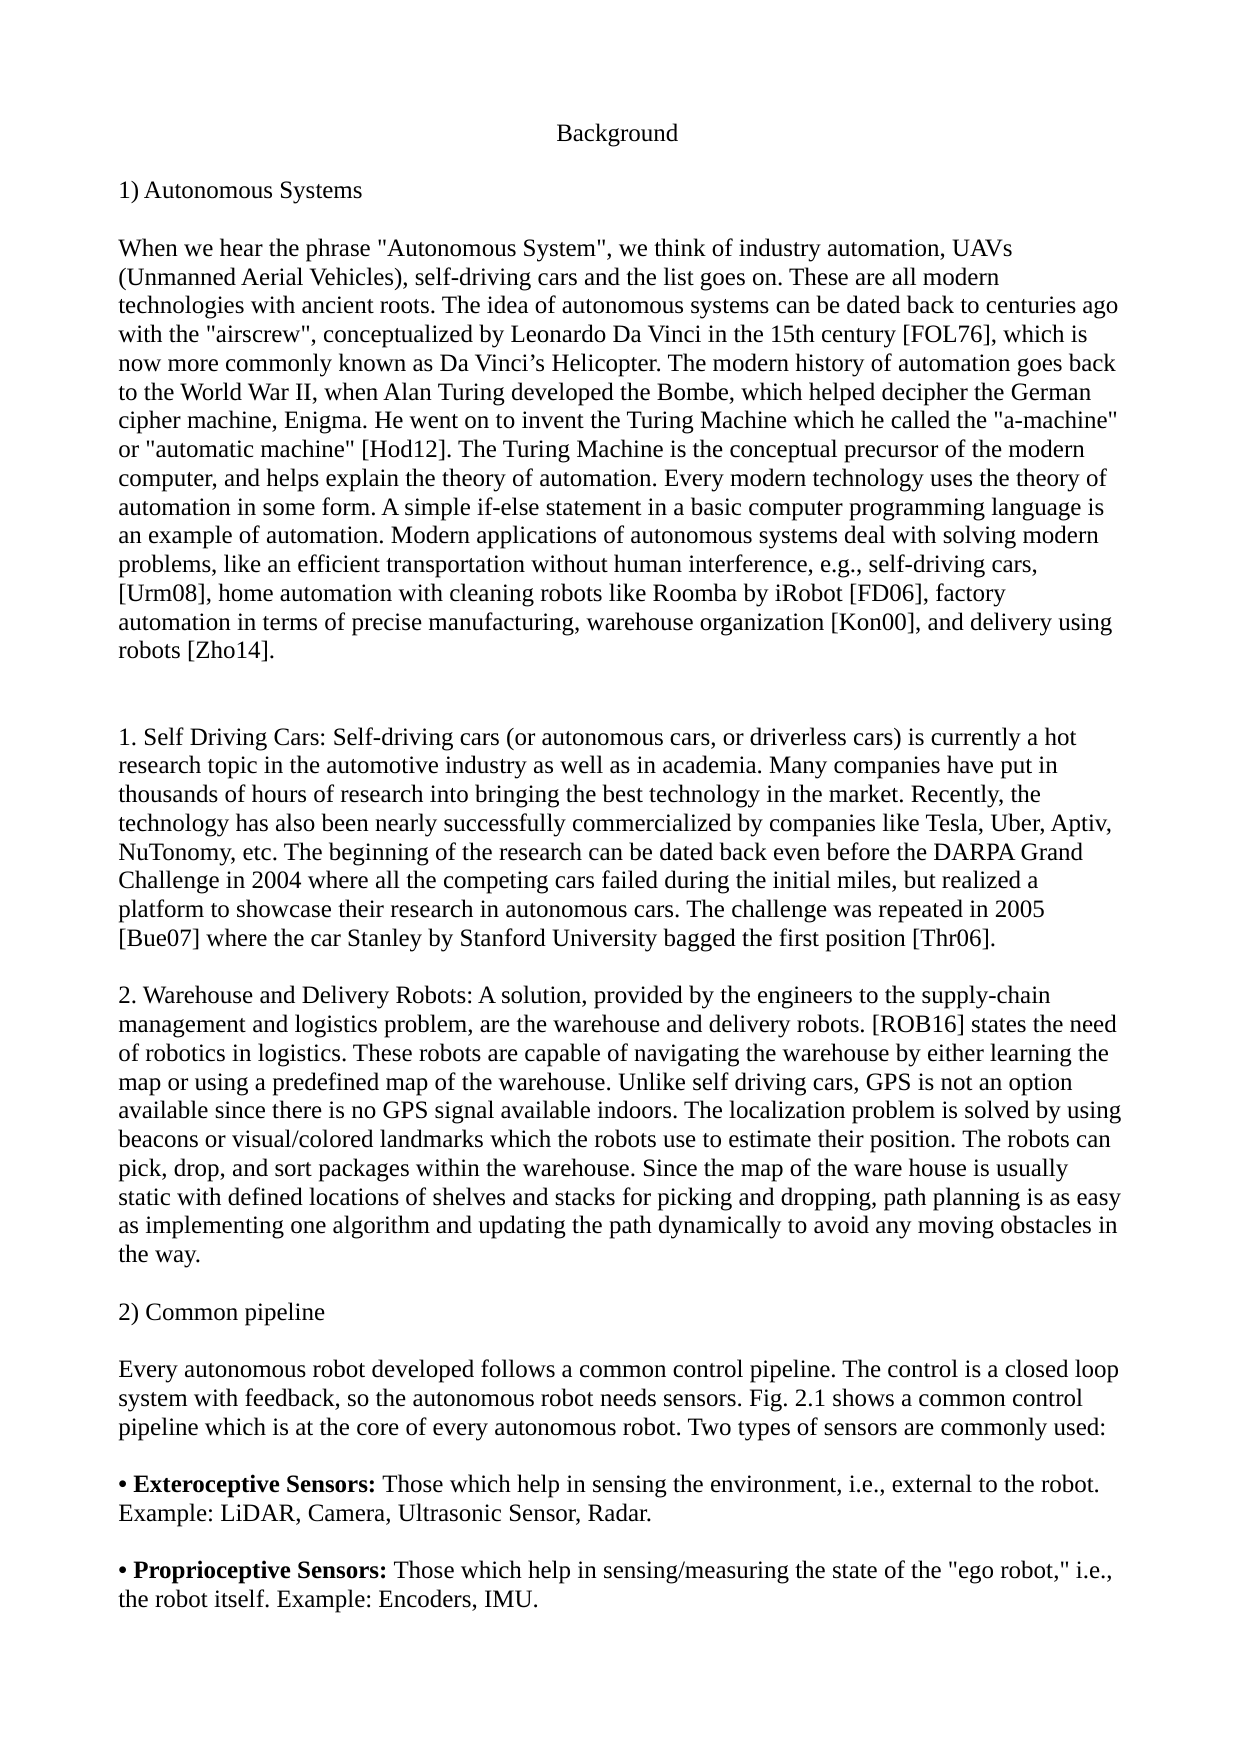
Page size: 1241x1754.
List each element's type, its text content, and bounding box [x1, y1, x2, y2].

text 2. Warehouse and Delivery Robots: A solution, provided by the engineers to the supply-chain management and logistics problem, are the warehouse and delivery robots. [ROB16] states the need of robotics in logistics. These robots are capable of navigating the warehouse by either learning the map or using a predefined map of the warehouse. Unlike self driving cars, GPS is not an option available since there is no GPS signal available indoors. The localization problem is solved by using beacons or visual/colored landmarks which the robots use to estimate their position. The robots can pick, drop, and sort packages within the warehouse. Since the map of the ware house is usually static with defined locations of shelves and stacks for picking and dropping, path planning is as easy as implementing one algorithm and updating the path dynamically to avoid any moving obstacles in the way. [118, 981, 1122, 1268]
text When we hear the phrase "Autonomous System", we think of industry automation, UAVs (Unmanned Aerial Vehicles), self-driving cars and the list goes on. These are all modern technologies with ancient roots. The idea of autonomous systems can be dated back to centuries ago with the "airscrew", conceptualized by Leonardo Da Vinci in the 15th century [FOL76], which is now more commonly known as Da Vinci’s Helicopter. The modern history of automation goes back to the World War II, when Alan Turing developed the Bombe, which helped decipher the German cipher machine, Enigma. He went on to invent the Turing Machine which he called the "a-machine" or "automatic machine" [Hod12]. The Turing Machine is the conceptual precursor of the modern computer, and helps explain the theory of automation. Every modern technology uses the theory of automation in some form. A simple if-else statement in a basic computer programming language is an example of automation. Modern applications of autonomous systems deal with solving modern problems, like an efficient transportation without human interference, e.g., self-driving cars, [Urm08], home automation with cleaning robots like Roomba by iRobot [FD06], factory automation in terms of precise manufacturing, warehouse organization [Kon00], and delivery using robots [Zho14]. [118, 233, 1122, 664]
text 1. Self Driving Cars: Self-driving cars (or autonomous cars, or driverless cars) is currently a hot research topic in the automotive industry as well as in academia. Many companies have put in thousands of hours of research into bringing the best technology in the market. Recently, the technology has also been nearly successfully commercialized by companies like Tesla, Uber, Aptiv, NuTonomy, etc. The beginning of the research can be dated back even before the DARPA Grand Challenge in 2004 where all the competing cars failed during the initial miles, but realized a platform to showcase their research in autonomous cars. The challenge was repeated in 2005 [Bue07] where the car Stanley by Stanford University bagged the first position [Thr06]. [118, 722, 1122, 952]
text Background [118, 118, 1122, 147]
text 1) Autonomous Systems [118, 176, 1122, 204]
text 2) Common pipeline [118, 1297, 1122, 1326]
text • Exteroceptive Sensors: Those which help in sensing the environment, i.e., external to the robot. Example: LiDAR, Camera, Ultrasonic Sensor, Radar. [118, 1469, 1122, 1527]
text Every autonomous robot developed follows a common control pipeline. The control is a closed loop system with feedback, so the autonomous robot needs sensors. Fig. 2.1 shows a common control pipeline which is at the core of every autonomous robot. Two types of sensors are commonly used: [118, 1354, 1122, 1441]
text • Proprioceptive Sensors: Those which help in sensing/measuring the state of the "ego robot," i.e., the robot itself. Example: Encoders, IMU. [118, 1556, 1122, 1613]
